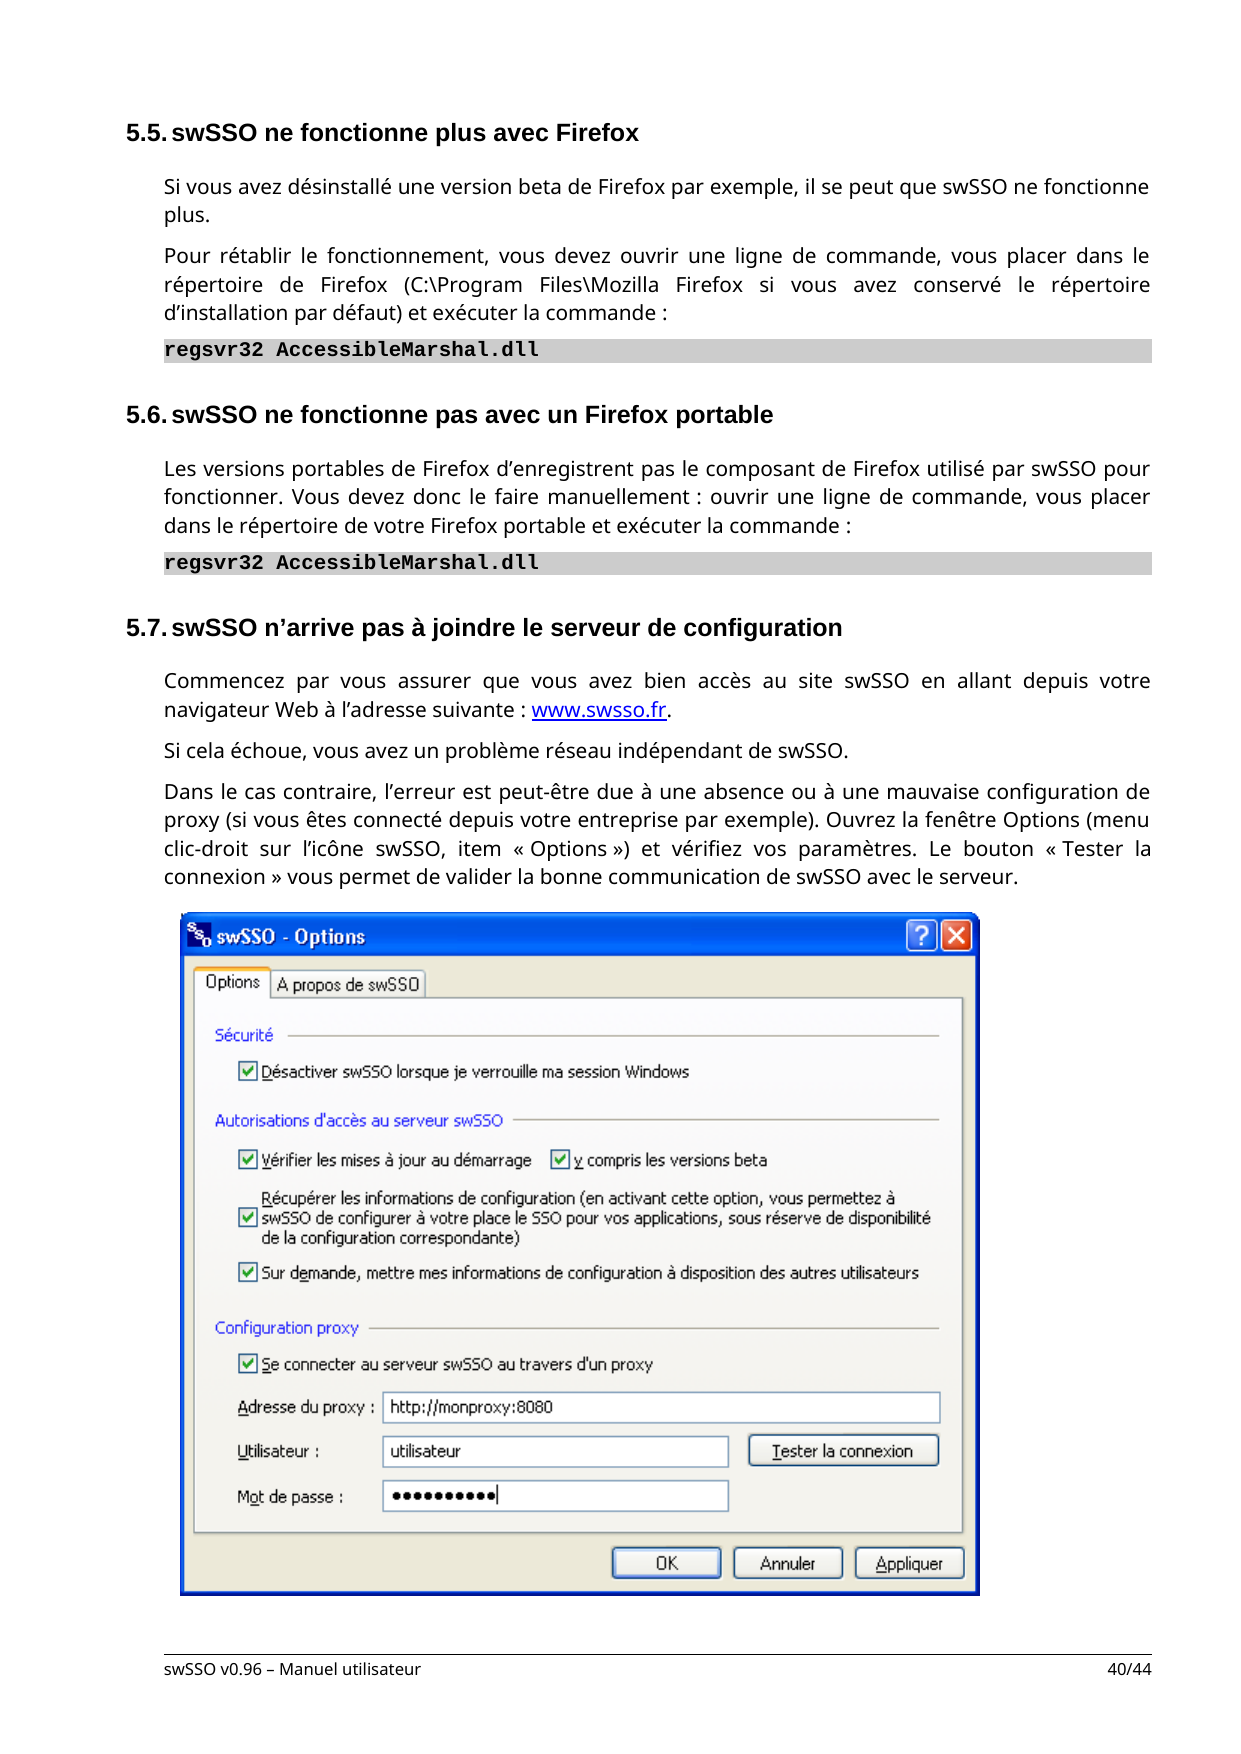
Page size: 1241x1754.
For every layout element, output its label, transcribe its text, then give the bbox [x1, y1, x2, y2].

subtitle swSSO n’arrive pas à joindre le serveur de configuration [126, 613, 1152, 642]
picture [180, 912, 980, 1596]
text Si cela échoue, vous avez un problème réseau indépendant de swSSO. [164, 736, 1152, 764]
text Commencez par vous assurer que vous avez bien accès au site swSSO en allant depuis votre navigateur Web à l’adresse suivante : www.swsso.fr. [164, 667, 1152, 723]
text Dans le cas contraire, l’erreur est peut-être due à une absence ou à une mauvaise configuration de proxy (si vous êtes connecté depuis votre entreprise par exemple). Ouvrez la fenêtre Options (menu clic-droit sur l’icône swSSO, item « Options ») et vérifiez vos paramètres. Le bouton « Tester la connexion » vous permet de valider la bonne communication de swSSO avec le serveur. [164, 777, 1152, 891]
subtitle swSSO ne fonctionne pas avec un Firefox portable [126, 400, 1152, 429]
text Si vous avez désinstallé une version beta de Firefox par exemple, il se peut que swSSO ne fonctionne plus. [164, 172, 1152, 229]
text regsvr32 AccessibleMarshal.dll [164, 339, 1152, 363]
text regsvr32 AccessibleMarshal.dll [164, 552, 1152, 575]
text Les versions portables de Firefox d’enregistrent pas le composant de Firefox utilisé par swSSO pour fonctionner. Vous devez donc le faire manuellement : ouvrir une ligne de commande, vous placer dans le répertoire de votre Firefox portable et exécuter la commande : [164, 454, 1152, 539]
subtitle swSSO ne fonctionne plus avec Firefox [126, 118, 1152, 147]
text Pour rétablir le fonctionnement, vous devez ouvrir une ligne de commande, vous placer dans le répertoire de Firefox (C:\Program Files\Mozilla Firefox si vous avez conservé le répertoire d’installation par défaut) et exécuter la commande : [164, 241, 1152, 327]
